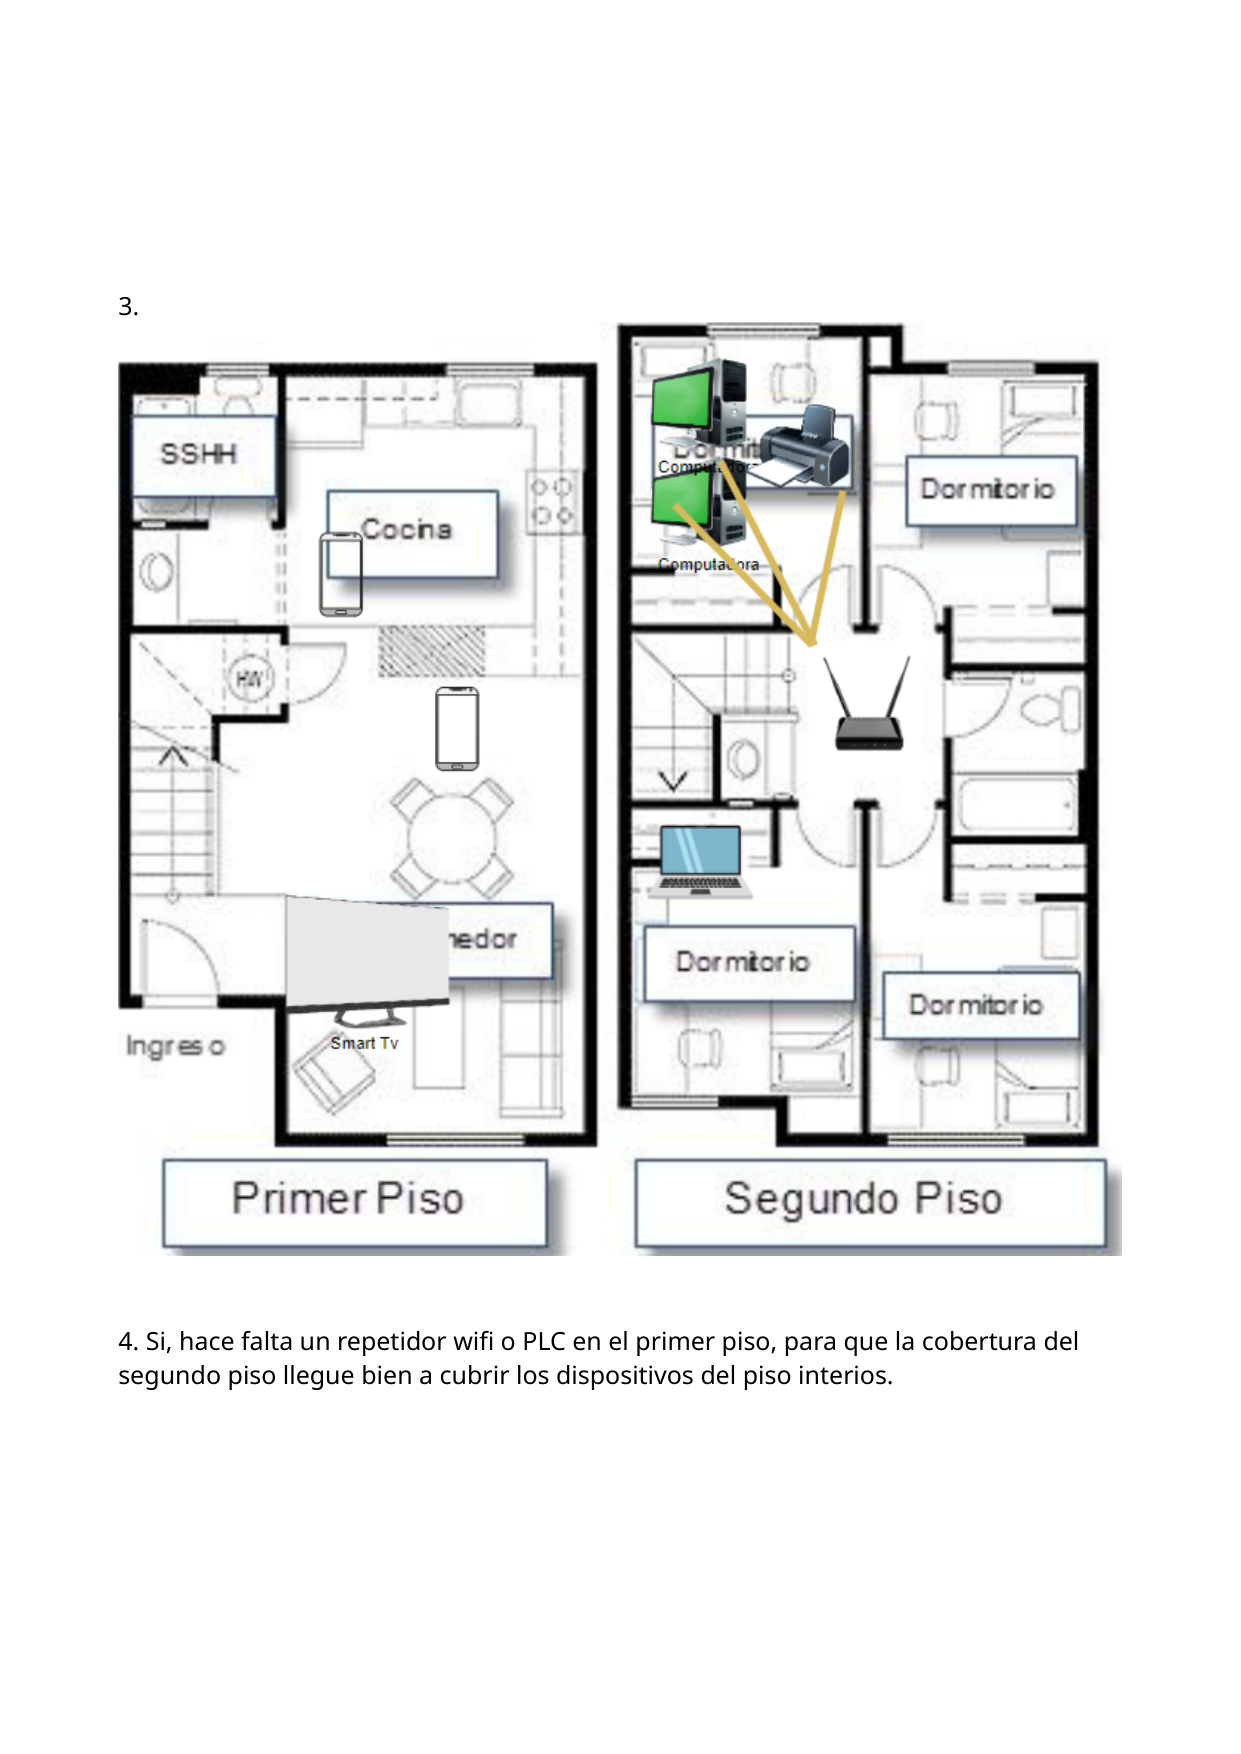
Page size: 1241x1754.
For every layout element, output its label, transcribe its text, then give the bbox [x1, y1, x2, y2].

picture [118, 322, 1122, 1256]
text 4. Si, hace falta un repetidor wifi o PLC en el primer piso, para que la cobertura del segundo piso llegue bien a cubrir los dispositivos del piso interios. [118, 1323, 1122, 1392]
text 3. [118, 288, 1122, 322]
